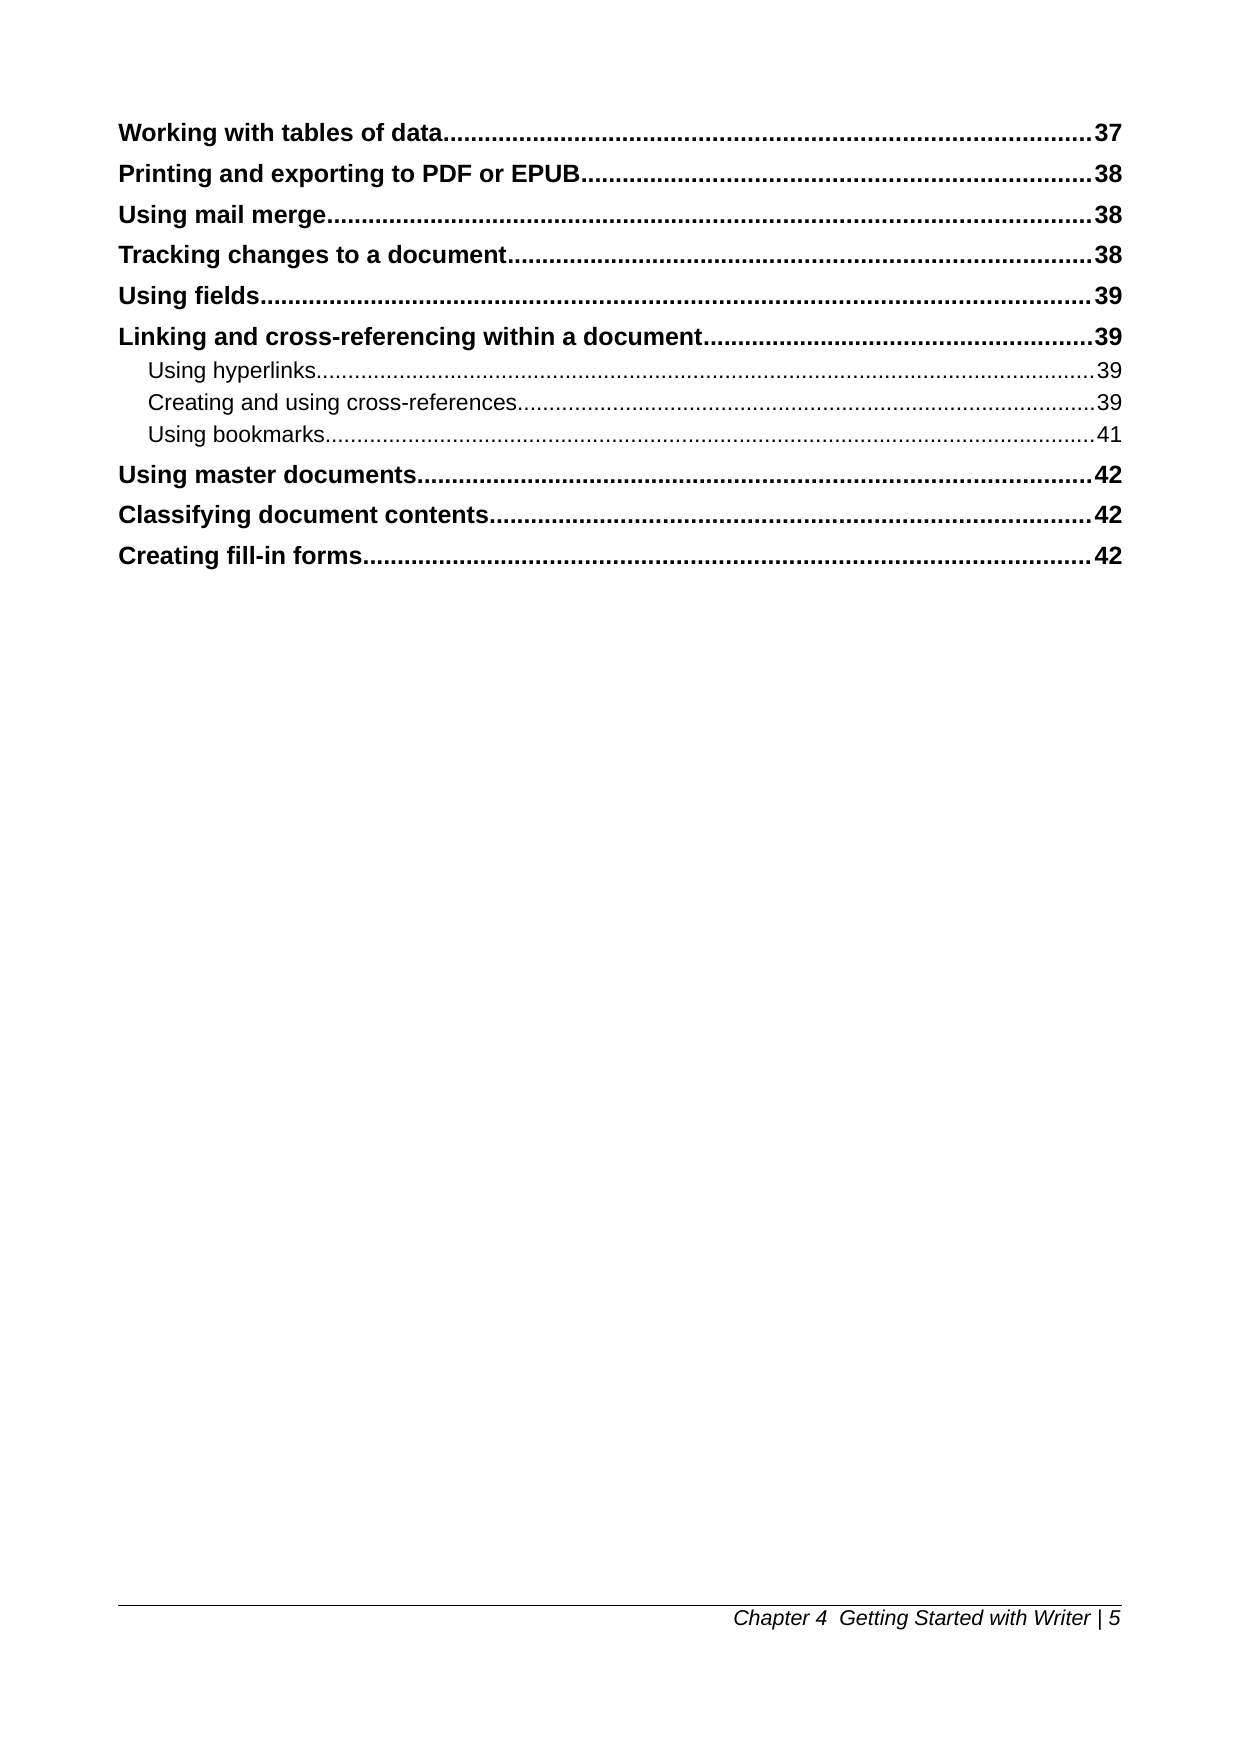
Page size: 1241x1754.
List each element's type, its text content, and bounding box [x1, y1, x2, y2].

text Using mail merge 38 [118, 199, 1122, 228]
text Using master documents 42 [118, 460, 1122, 488]
text Using hyperlinks 39 [148, 357, 1122, 383]
text Creating and using cross-references 39 [148, 389, 1122, 415]
text Working with tables of data 37 [118, 118, 1122, 147]
text Classifying document contents 42 [118, 500, 1122, 529]
text Printing and exporting to PDF or EPUB 38 [118, 159, 1122, 188]
text Creating fill-in forms 42 [118, 541, 1122, 570]
text Using bookmarks 41 [148, 421, 1122, 448]
text Using fields 39 [118, 281, 1122, 310]
text Linking and cross-referencing within a document 39 [118, 322, 1122, 351]
text Tracking changes to a document 38 [118, 240, 1122, 269]
